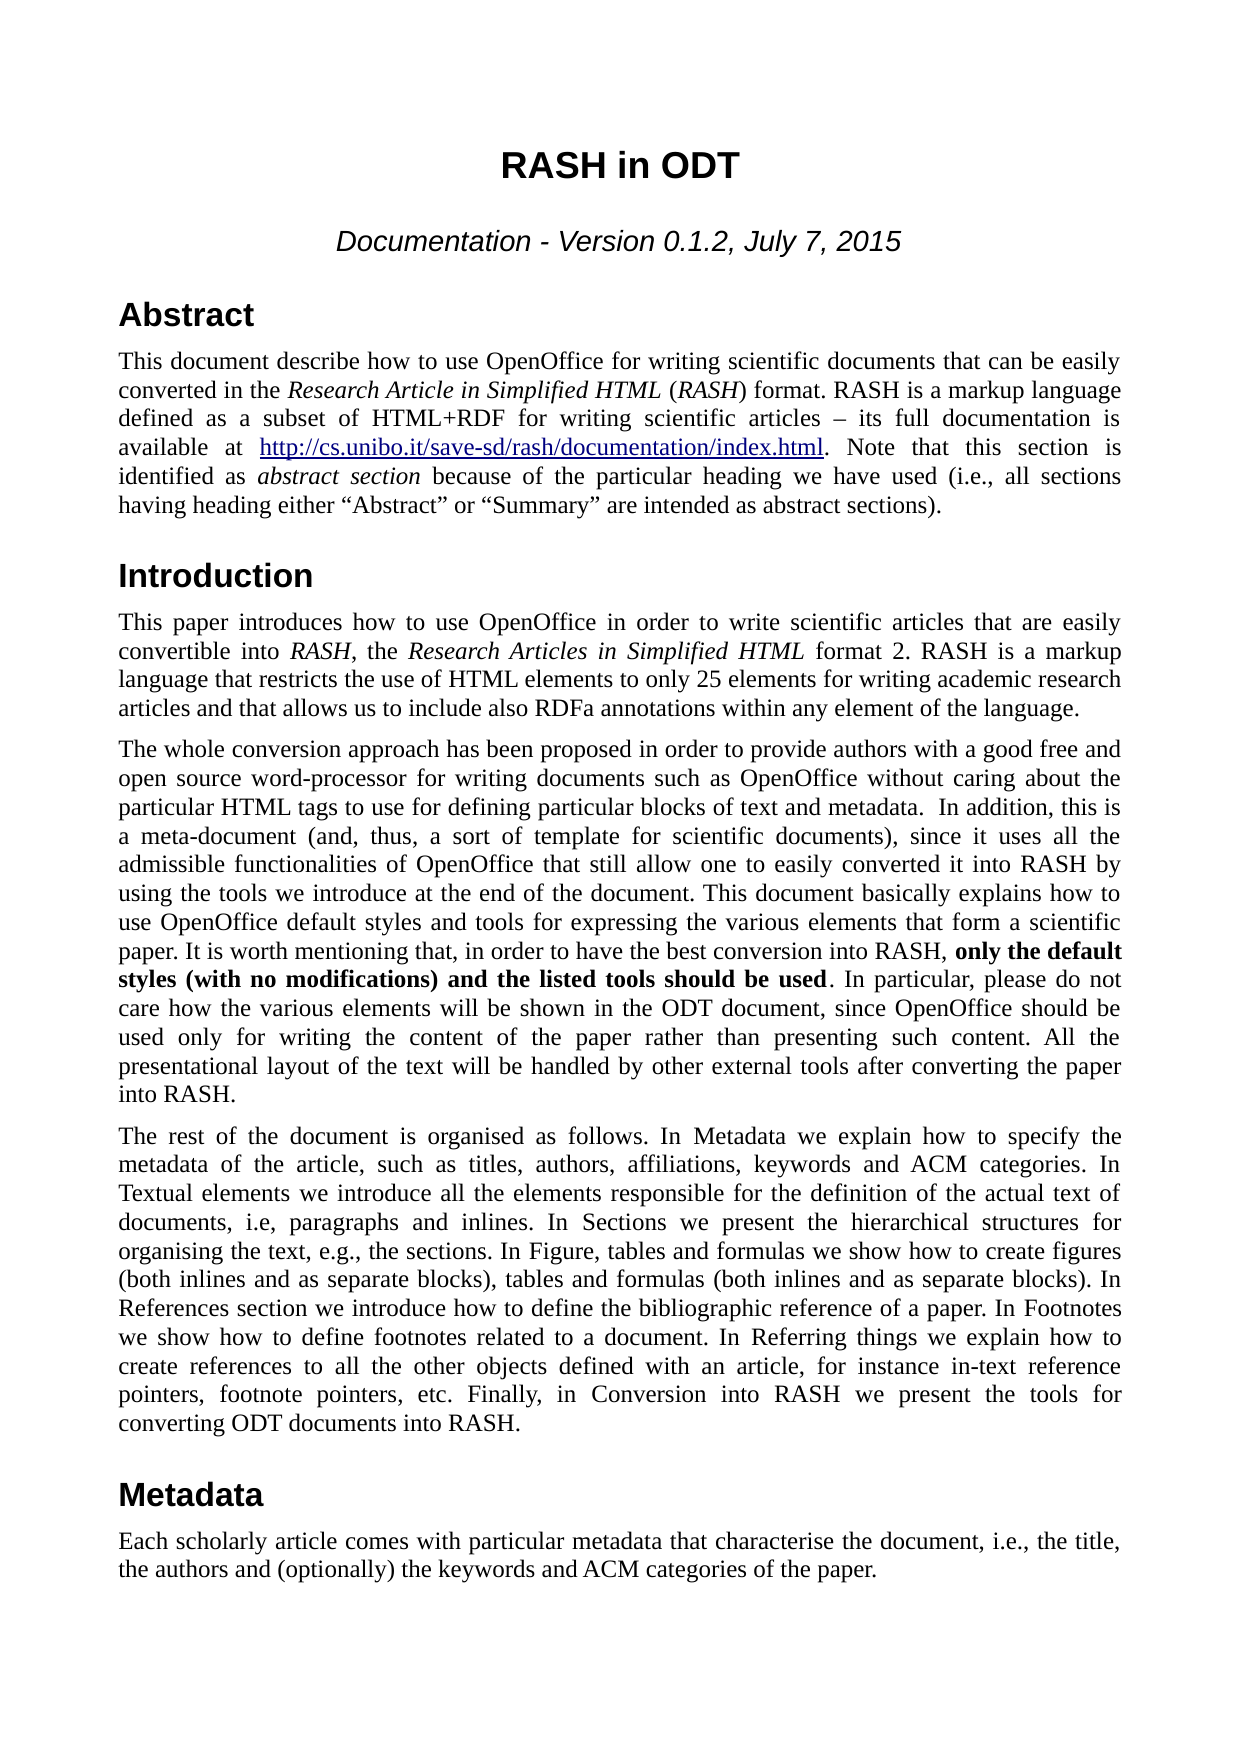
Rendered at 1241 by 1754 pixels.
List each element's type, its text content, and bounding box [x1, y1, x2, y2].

text The rest of the document is organised as follows. In Metadata we explain how to specify the metadata of the article, such as titles, authors, affiliations, keywords and ACM categories. In Textual elements we introduce all the elements responsible for the definition of the actual text of documents, i.e, paragraphs and inlines. In Sections we present the hierarchical structures for organising the text, e.g., the sections. In Figure, tables and formulas we show how to create figures (both inlines and as separate blocks), tables and formulas (both inlines and as separate blocks). In References section we introduce how to define the bibliographic reference of a paper. In Footnotes we show how to define footnotes related to a document. In Referring things we explain how to create references to all the other objects defined with an article, for instance in-text reference pointers, footnote pointers, etc. Finally, in Conversion into RASH we present the tools for converting ODT documents into RASH. [118, 1121, 1122, 1437]
subtitle Abstract [118, 295, 1122, 333]
subtitle Documentation - Version 0.1.2, July 7, 2015 [118, 224, 1122, 257]
subtitle Metadata [118, 1474, 1122, 1513]
subtitle Introduction [118, 556, 1122, 594]
text Each scholarly article comes with particular metadata that characterise the document, i.e., the title, the authors and (optionally) the keywords and ACM categories of the paper. [118, 1526, 1122, 1583]
text The whole conversion approach has been proposed in order to provide authors with a good free and open source word-processor for writing documents such as OpenOffice without caring about the particular HTML tags to use for defining particular blocks of text and metadata. In addition, this is a meta-document (and, thus, a sort of template for scientific documents), since it uses all the admissible functionalities of OpenOffice that still allow one to easily converted it into RASH by using the tools we introduce at the end of the document. This document basically explains how to use OpenOffice default styles and tools for expressing the various elements that form a scientific paper. It is worth mentioning that, in order to have the best conversion into RASH, only the default styles (with no modifications) and the listed tools should be used. In particular, please do not care how the various elements will be shown in the ODT document, since OpenOffice should be used only for writing the content of the paper rather than presenting such content. All the presentational layout of the text will be handled by other external tools after converting the paper into RASH. [118, 734, 1122, 1108]
text This paper introduces how to use OpenOffice in order to write scientific articles that are easily convertible into RASH, the Research Articles in Simplified HTML format 2.. RASH is a markup language that restricts the use of HTML elements to only 25 elements for writing academic research articles and that allows us to include also RDFa annotations within any element of the language. [118, 607, 1122, 722]
text This document describe how to use OpenOffice for writing scientific documents that can be easily converted in the Research Article in Simplified HTML (RASH) format. RASH is a markup language defined as a subset of HTML+RDF for writing scientific articles – its full documentation is available at http://cs.unibo.it/save-sd/rash/documentation/index.html. Note that this section is identified as abstract section because of the particular heading we have used (i.e., all sections having heading either “Abstract” or “Summary” are intended as abstract sections). [118, 346, 1122, 518]
title RASH in ODT [118, 143, 1122, 186]
